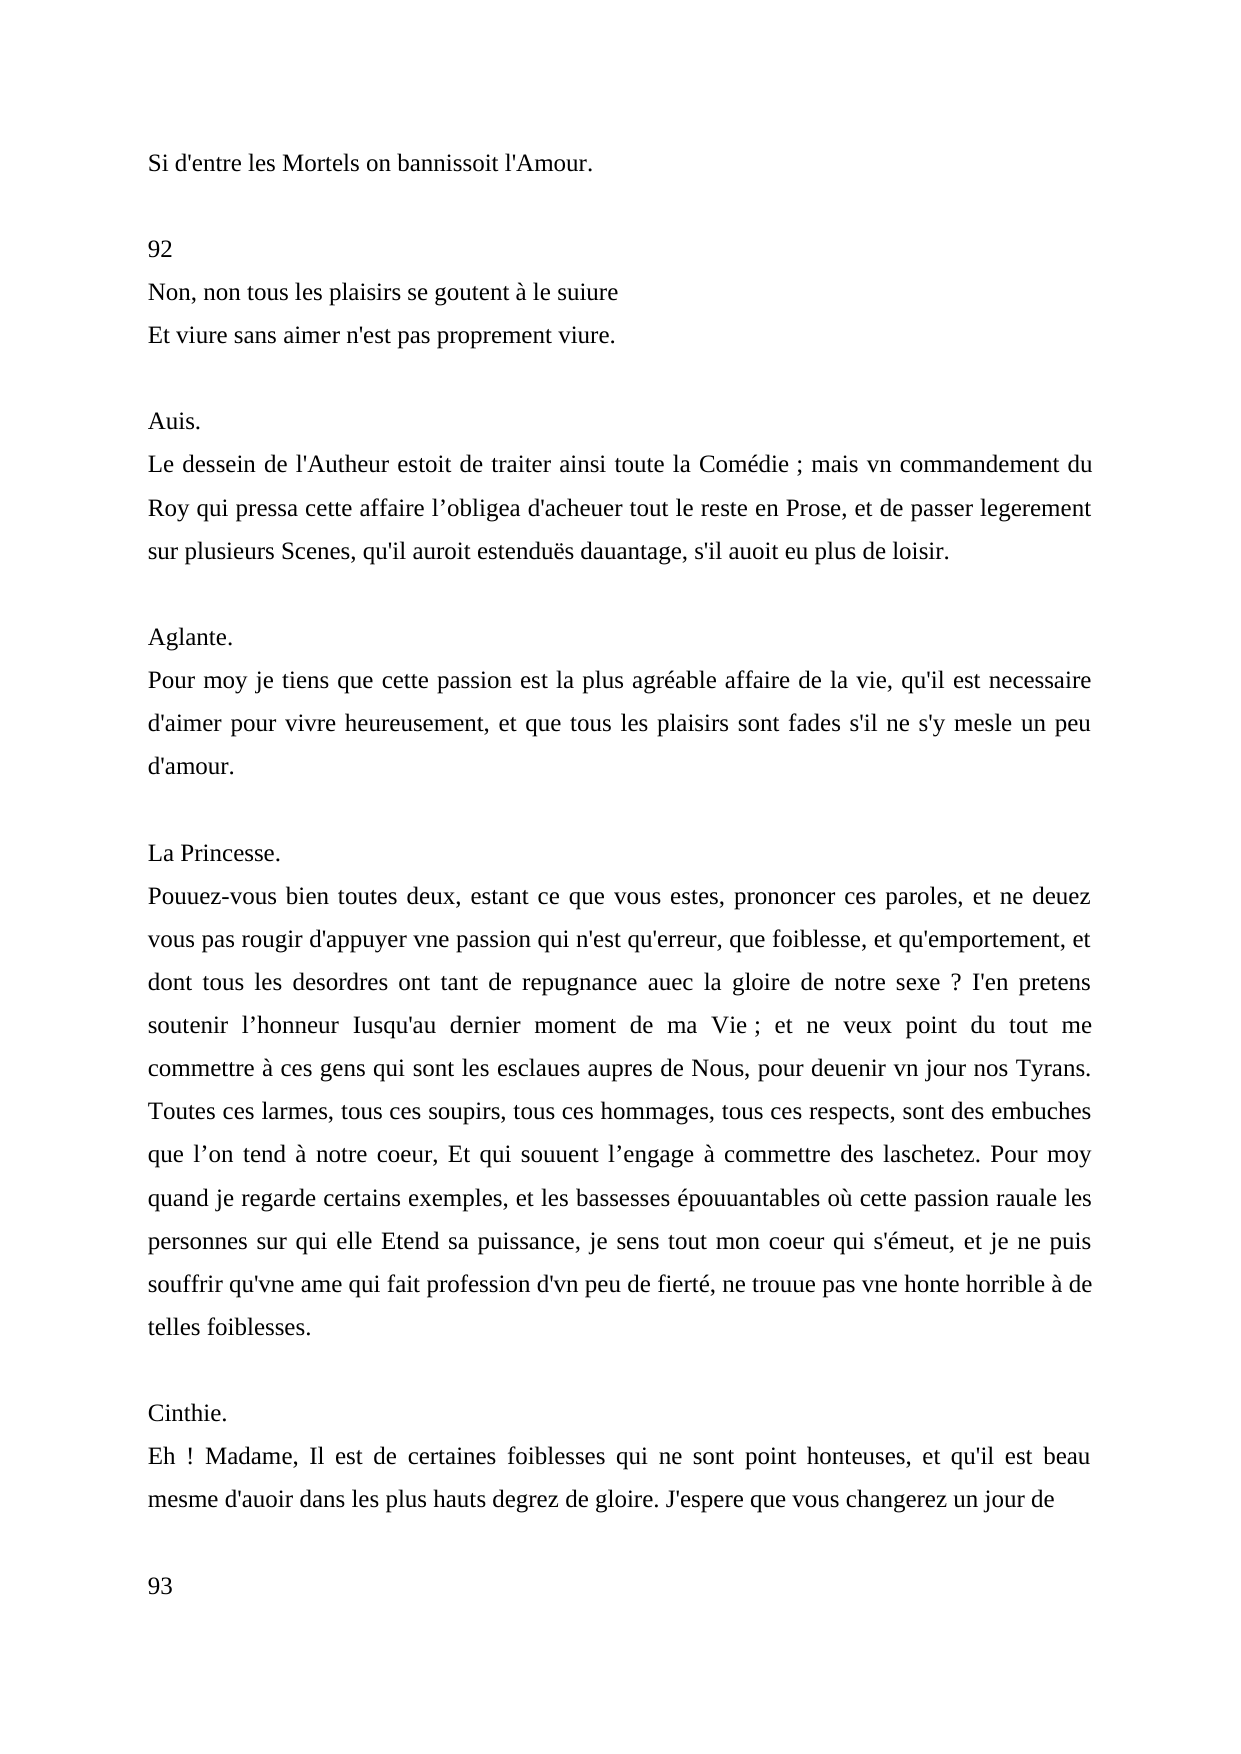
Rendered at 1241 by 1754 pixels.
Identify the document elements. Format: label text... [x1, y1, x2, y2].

text Pour moy je tiens que cette passion est la plus agréable affaire de la vie, qu'il est necessaire d'aimer pour vivre heureusement, et que tous les plaisirs sont fades s'il ne s'y mesle un peu d'amour. [148, 665, 1093, 780]
text Et viure sans aimer n'est pas proprement viure. [148, 320, 1093, 349]
text 92 [148, 234, 1093, 263]
text Cinthie. [148, 1398, 1093, 1427]
text Eh ! Madame, Il est de certaines foiblesses qui ne sont point honteuses, et qu'il est beau mesme d'auoir dans les plus hauts degrez de gloire. J'espere que vous changerez un jour de [148, 1441, 1093, 1513]
text La Princesse. [148, 838, 1093, 866]
text Non, non tous les plaisirs se goutent à le suiure [148, 277, 1093, 306]
text Si d'entre les Mortels on bannissoit l'Amour. [148, 148, 1093, 176]
text 93 [148, 1571, 1093, 1599]
text Aglante. [148, 622, 1093, 651]
text Le dessein de l'Autheur estoit de traiter ainsi toute la Comédie ; mais vn commandement du Roy qui pressa cette affaire l’obligea d'acheuer tout le reste en Prose, et de passer legerement sur plusieurs Scenes, qu'il auroit estenduës dauantage, s'il auoit eu plus de loisir. [148, 449, 1093, 564]
text Auis. [148, 406, 1093, 435]
text Pouuez-vous bien toutes deux, estant ce que vous estes, prononcer ces paroles, et ne deuez vous pas rougir d'appuyer vne passion qui n'est qu'erreur, que foiblesse, et qu'emportement, et dont tous les desordres ont tant de repugnance auec la gloire de notre sexe ? I'en pretens soutenir l’honneur Iusqu'au dernier moment de ma Vie ; et ne veux point du tout me commettre à ces gens qui sont les esclaues aupres de Nous, pour deuenir vn jour nos Tyrans. Toutes ces larmes, tous ces soupirs, tous ces hommages, tous ces respects, sont des embuches que l’on tend à notre coeur, Et qui souuent l’engage à commettre des laschetez. Pour moy quand je regarde certains exemples, et les bassesses épouuantables où cette passion rauale les personnes sur qui elle Etend sa puissance, je sens tout mon coeur qui s'émeut, et je ne puis souffrir qu'vne ame qui fait profession d'vn peu de fierté, ne trouue pas vne honte horrible à de telles foiblesses. [148, 881, 1093, 1341]
